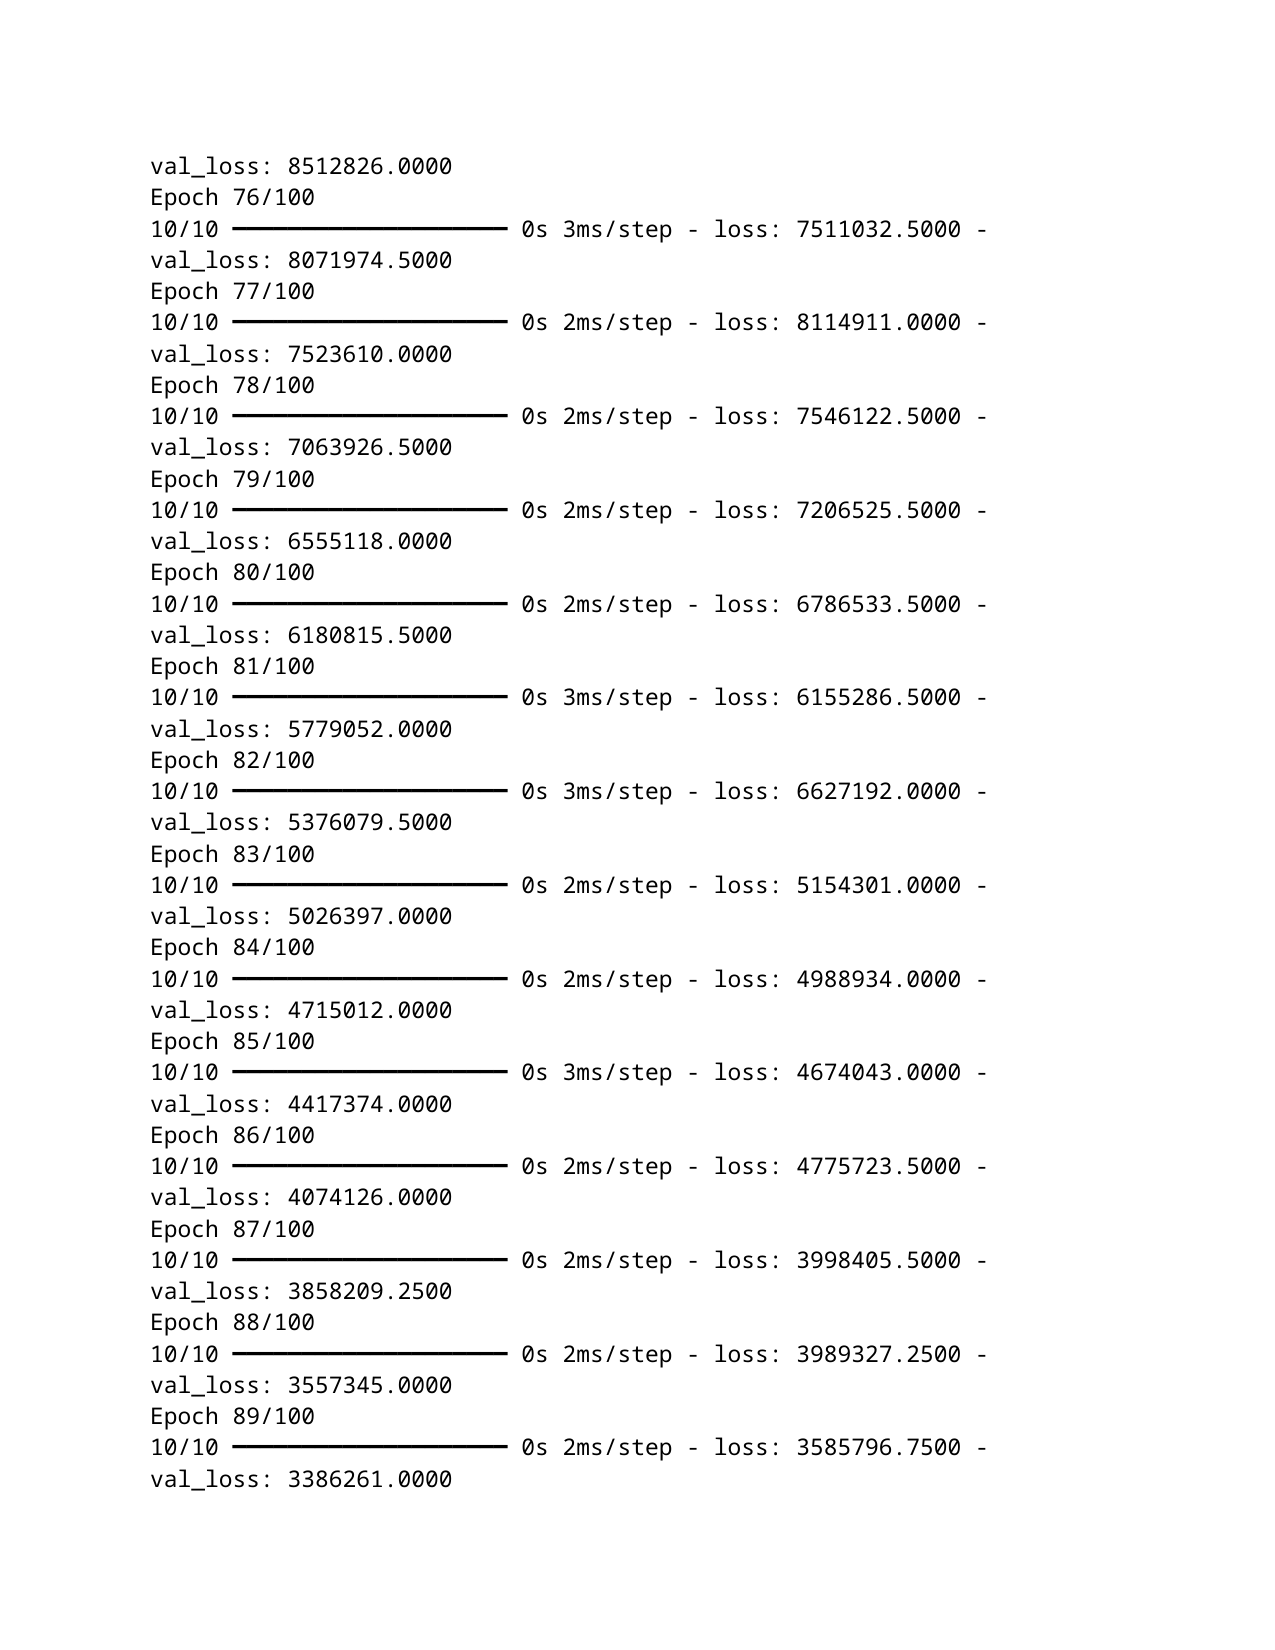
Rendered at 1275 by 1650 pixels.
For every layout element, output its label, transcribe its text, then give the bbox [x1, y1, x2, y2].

text - val_loss: 8512826.0000 Epoch 76/100 10/10 ━━━━━━━━━━━━━━━━━━━━ 0s 3ms/step - loss: 7511032.5000 - val_loss: 8071974.5000 Epoch 77/100 10/10 ━━━━━━━━━━━━━━━━━━━━ 0s 2ms/step - loss: 8114911.0000 - val_loss: 7523610.0000 Epoch 78/100 10/10 ━━━━━━━━━━━━━━━━━━━━ 0s 2ms/step - loss: 7546122.5000 - val_loss: 7063926.5000 Epoch 79/100 10/10 ━━━━━━━━━━━━━━━━━━━━ 0s 2ms/step - loss: 7206525.5000 - val_loss: 6555118.0000 Epoch 80/100 10/10 ━━━━━━━━━━━━━━━━━━━━ 0s 2ms/step - loss: 6786533.5000 - val_loss: 6180815.5000 Epoch 81/100 10/10 ━━━━━━━━━━━━━━━━━━━━ 0s 3ms/step - loss: 6155286.5000 - val_loss: 5779052.0000 Epoch 82/100 10/10 ━━━━━━━━━━━━━━━━━━━━ 0s 3ms/step - loss: 6627192.0000 - val_loss: 5376079.5000 Epoch 83/100 10/10 ━━━━━━━━━━━━━━━━━━━━ 0s 2ms/step - loss: 5154301.0000 - val_loss: 5026397.0000 Epoch 84/100 10/10 ━━━━━━━━━━━━━━━━━━━━ 0s 2ms/step - loss: 4988934.0000 - val_loss: 4715012.0000 Epoch 85/100 10/10 ━━━━━━━━━━━━━━━━━━━━ 0s 3ms/step - loss: 4674043.0000 - val_loss: 4417374.0000 Epoch 86/100 10/10 ━━━━━━━━━━━━━━━━━━━━ 0s 2ms/step - loss: 4775723.5000 - val_loss: 4074126.0000 Epoch 87/100 10/10 ━━━━━━━━━━━━━━━━━━━━ 0s 2ms/step - loss: 3998405.5000 - val_loss: 3858209.2500 Epoch 88/100 10/10 ━━━━━━━━━━━━━━━━━━━━ 0s 2ms/step - loss: 3989327.2500 - val_loss: 3557345.0000 Epoch 89/100 10/10 ━━━━━━━━━━━━━━━━━━━━ 0s 2ms/step - loss: 3585796.7500 - val_loss: 3386261.0000 [150, 150, 1125, 1494]
